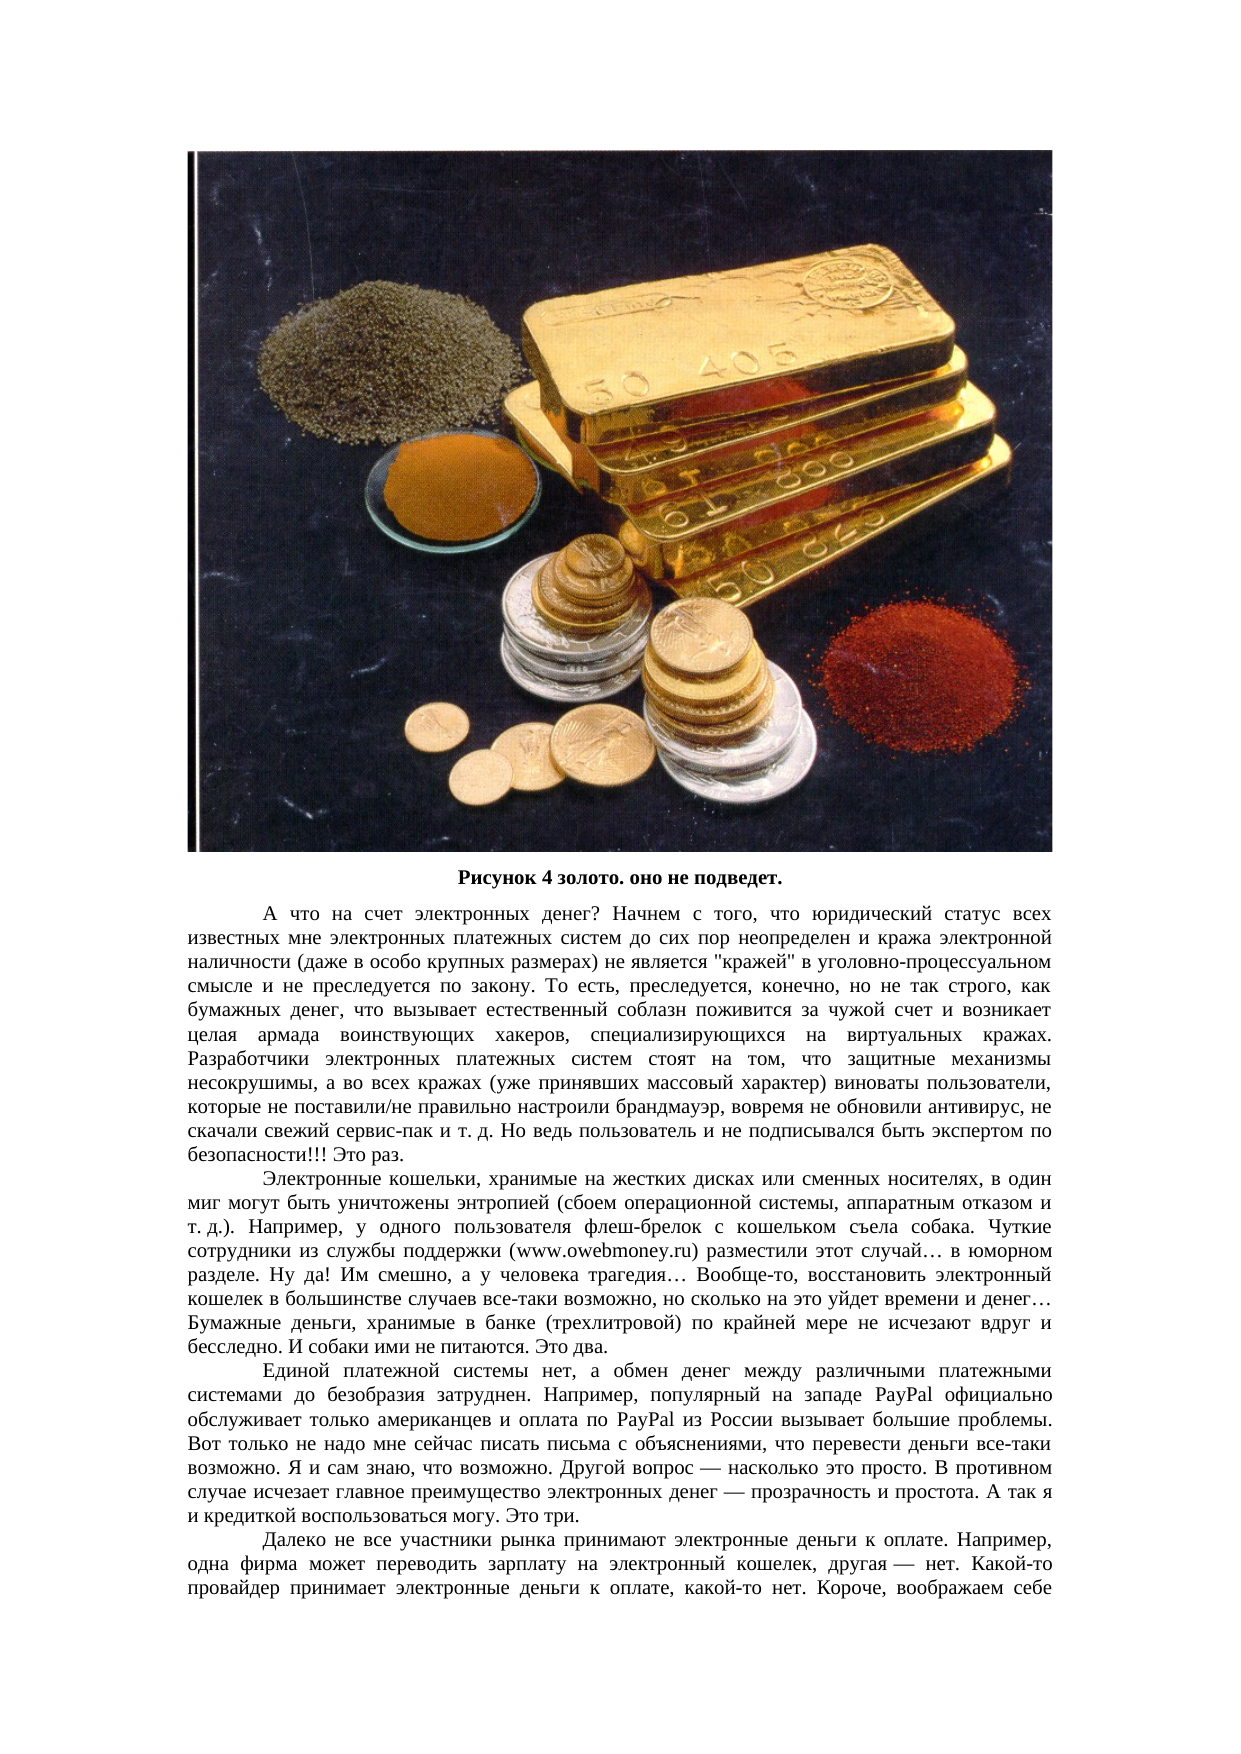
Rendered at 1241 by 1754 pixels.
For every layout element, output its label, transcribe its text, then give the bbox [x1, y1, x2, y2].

text А что на счет электронных денег? Начнем с того, что юридический статус всех известных мне электронных платежных систем до сих пор неопределен и кража электронной наличности (даже в особо крупных размерах) не является "кражей" в уголовно-процессуальном смысле и не преследуется по закону. То есть, преследуется, конечно, но не так строго, как бумажных денег, что вызывает естественный соблазн поживится за чужой счет и возникает целая армада воинствующих хакеров, специализирующихся на виртуальных кражах. Разработчики электронных платежных систем стоят на том, что защитные механизмы несокрушимы, а во всех кражах (уже принявших массовый характер) виноваты пользователи, которые не поставили/не правильно настроили брандмауэр, вовремя не обновили антивирус, не скачали свежий сервис-пак и т. д. Но ведь пользователь и не подписывался быть экспертом по безопасности!!! Это раз. [187, 901, 1053, 1166]
text Электронные кошельки, хранимые на жестких дисках или сменных носителях, в один миг могут быть уничтожены энтропией (сбоем операционной системы, аппаратным отказом и т. д.). Например, у одного пользователя флеш-брелок с кошельком съела собака. Чуткие сотрудники из службы поддержки (www.owebmoney.ru) разместили этот случай… в юморном разделе. Ну да! Им смешно, а у человека трагедия… Вообще-то, восстановить электронный кошелек в большинстве случаев все-таки возможно, но сколько на это уйдет времени и денег… Бумажные деньги, хранимые в банке (трехлитровой) по крайней мере не исчезают вдруг и бесследно. И собаки ими не питаются. Это два. [187, 1166, 1053, 1358]
text Рисунок 4 золото. оно не подведет. [187, 864, 1053, 889]
text Далеко не все участники рынка принимают электронные деньги к оплате. Например, одна фирма может переводить зарплату на электронный кошелек, другая — нет. Какой-то провайдер принимает электронные деньги к оплате, какой-то нет. Короче, воображаем себе [187, 1527, 1053, 1599]
picture [187, 150, 1053, 852]
text Единой платежной системы нет, а обмен денег между различными платежными системами до безобразия затруднен. Например, популярный на западе PayPal официально обслуживает только американцев и оплата по PayPal из России вызывает большие проблемы. Вот только не надо мне сейчас писать письма с объяснениями, что перевести деньги все-таки возможно. Я и сам знаю, что возможно. Другой вопрос — насколько это просто. В противном случае исчезает главное преимущество электронных денег — прозрачность и простота. А так я и кредиткой воспользоваться могу. Это три. [187, 1358, 1053, 1527]
